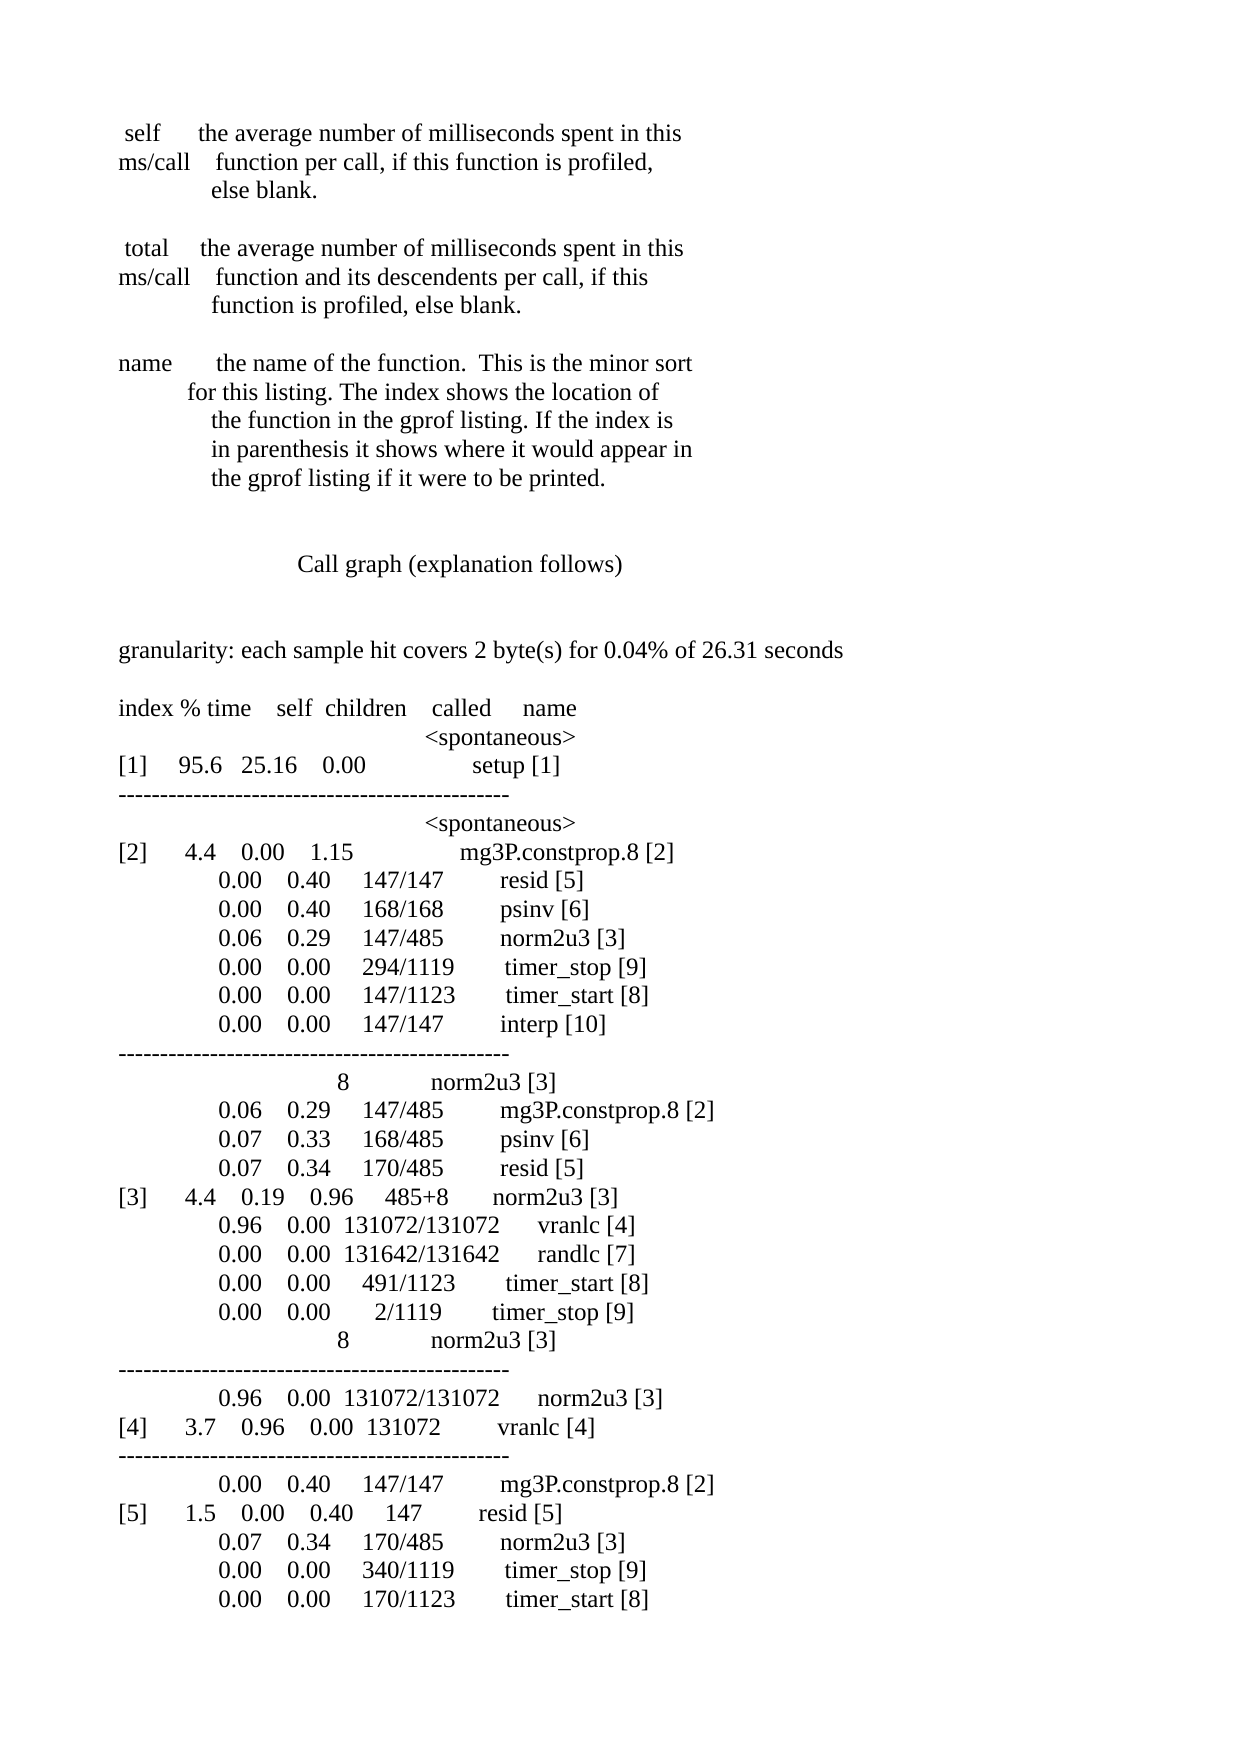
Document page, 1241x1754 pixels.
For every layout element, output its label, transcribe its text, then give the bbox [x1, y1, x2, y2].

text <spontaneous> [118, 808, 1122, 837]
text 0.07 0.34 170/485 resid [5] [118, 1153, 1122, 1182]
text 0.96 0.00 131072/131072 norm2u3 [3] [118, 1383, 1122, 1412]
text 0.00 0.00 294/1119 timer_stop [9] [118, 952, 1122, 981]
text 0.00 0.00 147/1123 timer_start [8] [118, 981, 1122, 1009]
text Call graph (explanation follows) [118, 549, 1122, 578]
text granularity: each sample hit covers 2 byte(s) for 0.04% of 26.31 seconds [118, 636, 1122, 664]
text 0.00 0.40 168/168 psinv [6] [118, 894, 1122, 923]
text [2] 4.4 0.00 1.15 mg3P.constprop.8 [2] [118, 837, 1122, 866]
text 8 norm2u3 [3] [118, 1326, 1122, 1354]
text 0.06 0.29 147/485 norm2u3 [3] [118, 923, 1122, 952]
text self the average number of milliseconds spent in this [118, 118, 1122, 147]
text 0.00 0.00 170/1123 timer_start [8] [118, 1584, 1122, 1613]
text <spontaneous> [118, 722, 1122, 751]
text 0.96 0.00 131072/131072 vranlc [4] [118, 1211, 1122, 1239]
text 0.07 0.33 168/485 psinv [6] [118, 1124, 1122, 1153]
text ms/call function and its descendents per call, if this [118, 262, 1122, 291]
text function is profiled, else blank. [118, 291, 1122, 319]
text the function in the gprof listing. If the index is [118, 406, 1122, 434]
text ----------------------------------------------- [118, 1441, 1122, 1469]
text 0.00 0.40 147/147 mg3P.constprop.8 [2] [118, 1469, 1122, 1498]
text [1] 95.6 25.16 0.00 setup [1] [118, 751, 1122, 779]
text 0.00 0.40 147/147 resid [5] [118, 866, 1122, 894]
text total the average number of milliseconds spent in this [118, 233, 1122, 262]
text for this listing. The index shows the location of [118, 377, 1122, 406]
text [3] 4.4 0.19 0.96 485+8 norm2u3 [3] [118, 1182, 1122, 1211]
text ----------------------------------------------- [118, 1038, 1122, 1067]
text ----------------------------------------------- [118, 779, 1122, 808]
text [5] 1.5 0.00 0.40 147 resid [5] [118, 1498, 1122, 1527]
text ----------------------------------------------- [118, 1354, 1122, 1383]
text the gprof listing if it were to be printed. [118, 463, 1122, 492]
text 8 norm2u3 [3] [118, 1067, 1122, 1096]
text [4] 3.7 0.96 0.00 131072 vranlc [4] [118, 1412, 1122, 1441]
text index % time self children called name [118, 693, 1122, 722]
text 0.00 0.00 147/147 interp [10] [118, 1009, 1122, 1038]
text 0.00 0.00 340/1119 timer_stop [9] [118, 1556, 1122, 1584]
text else blank. [118, 176, 1122, 204]
text 0.00 0.00 2/1119 timer_stop [9] [118, 1297, 1122, 1326]
text ms/call function per call, if this function is profiled, [118, 147, 1122, 176]
text in parenthesis it shows where it would appear in [118, 434, 1122, 463]
text name the name of the function. This is the minor sort [118, 348, 1122, 377]
text 0.00 0.00 491/1123 timer_start [8] [118, 1268, 1122, 1297]
text 0.06 0.29 147/485 mg3P.constprop.8 [2] [118, 1096, 1122, 1124]
text 0.07 0.34 170/485 norm2u3 [3] [118, 1527, 1122, 1556]
text 0.00 0.00 131642/131642 randlc [7] [118, 1239, 1122, 1268]
